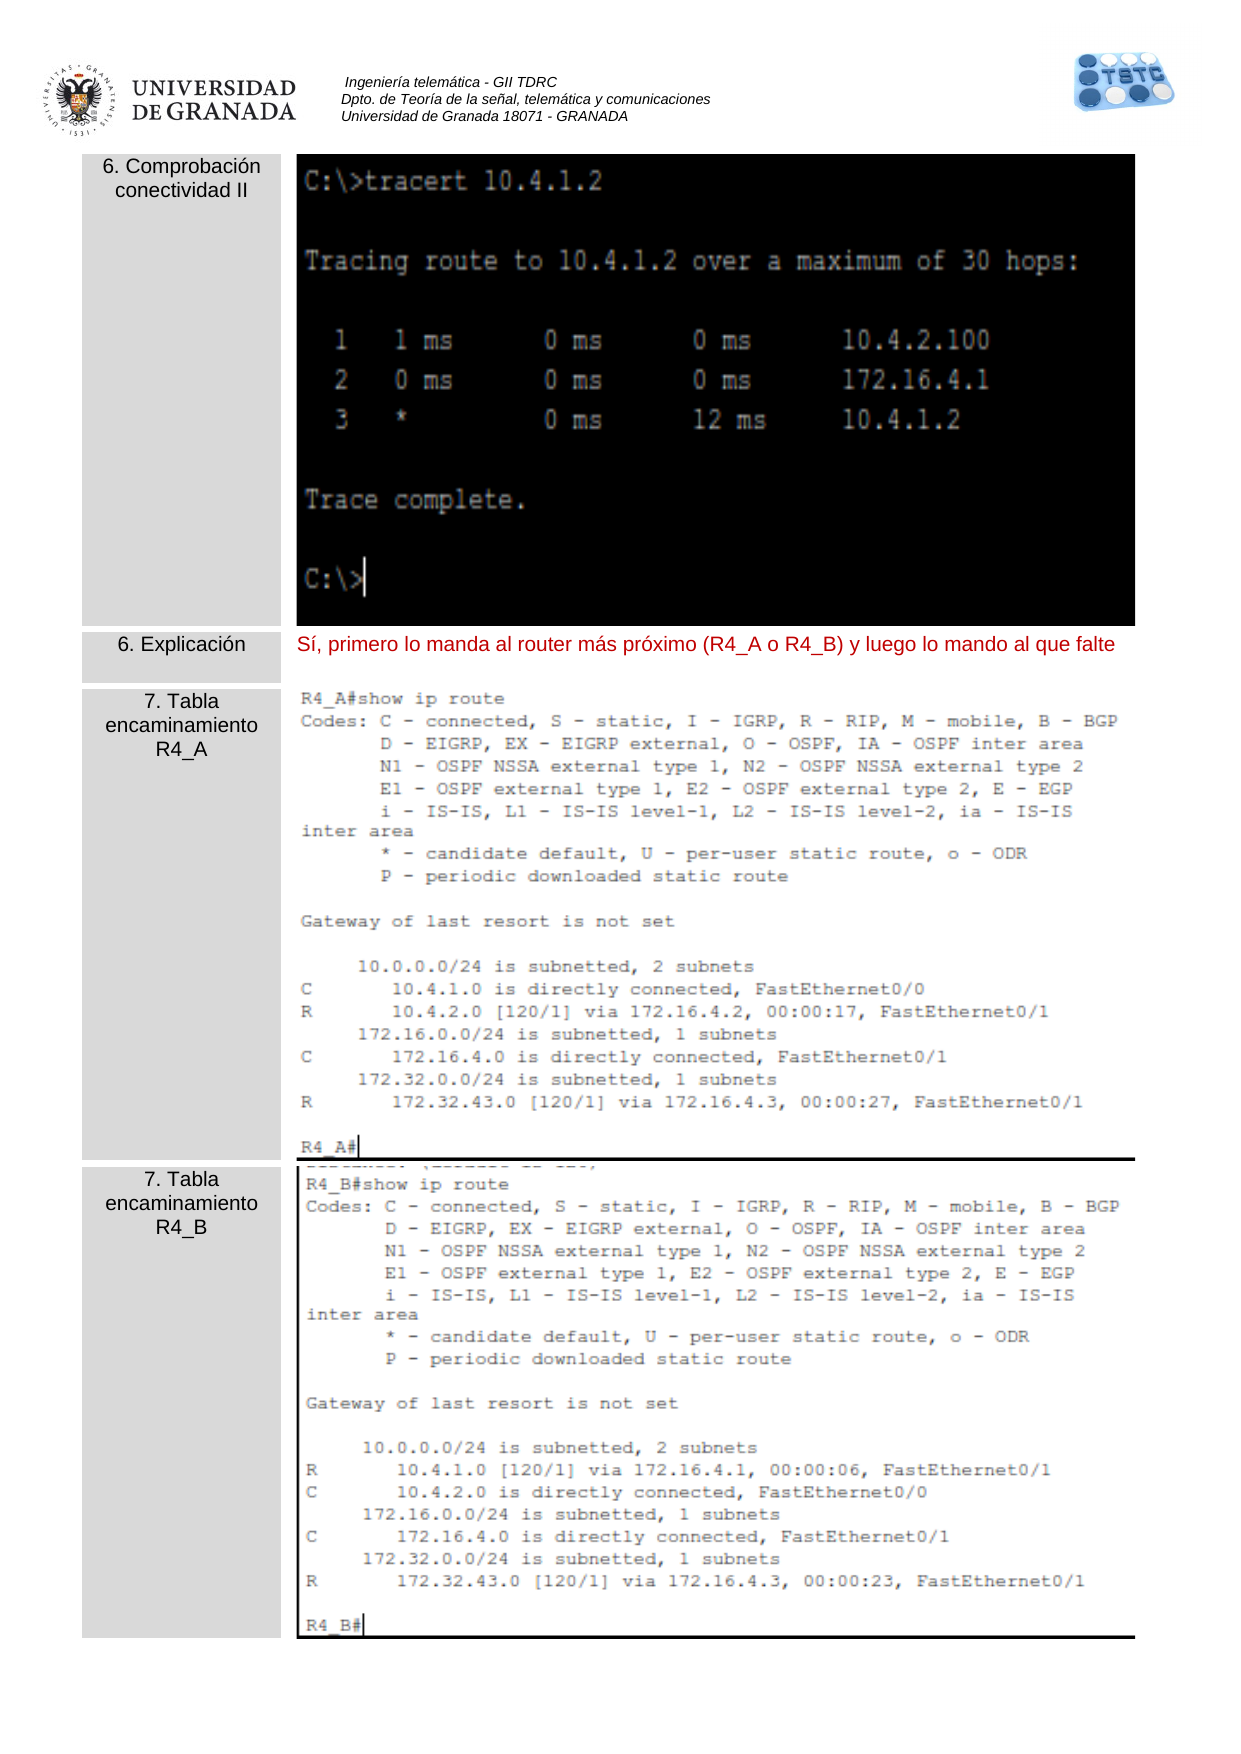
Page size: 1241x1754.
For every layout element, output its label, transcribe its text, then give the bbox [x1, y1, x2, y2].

table_cell [288, 154, 296, 626]
table_cell 6. Comprobación conectividad II [82, 154, 281, 626]
table_cell [288, 689, 296, 1160]
table_cell [288, 1167, 296, 1638]
table_cell [1136, 154, 1159, 626]
table_cell 6. Explicación [82, 632, 281, 683]
table_cell [1136, 689, 1159, 1160]
table_cell 7. Tabla encaminamiento R4_A [82, 689, 281, 1160]
table_cell Sí, primero lo manda al router más próximo (R4_A o R4_B) y luego lo mando al que falte [288, 632, 1159, 683]
picture [296, 1166, 1136, 1639]
picture [28, 50, 309, 146]
picture [296, 688, 1136, 1161]
table_cell 7. Tabla encaminamiento R4_B [82, 1167, 281, 1638]
picture [1038, 23, 1202, 146]
picture [296, 154, 1136, 626]
table_cell [1136, 1167, 1159, 1638]
